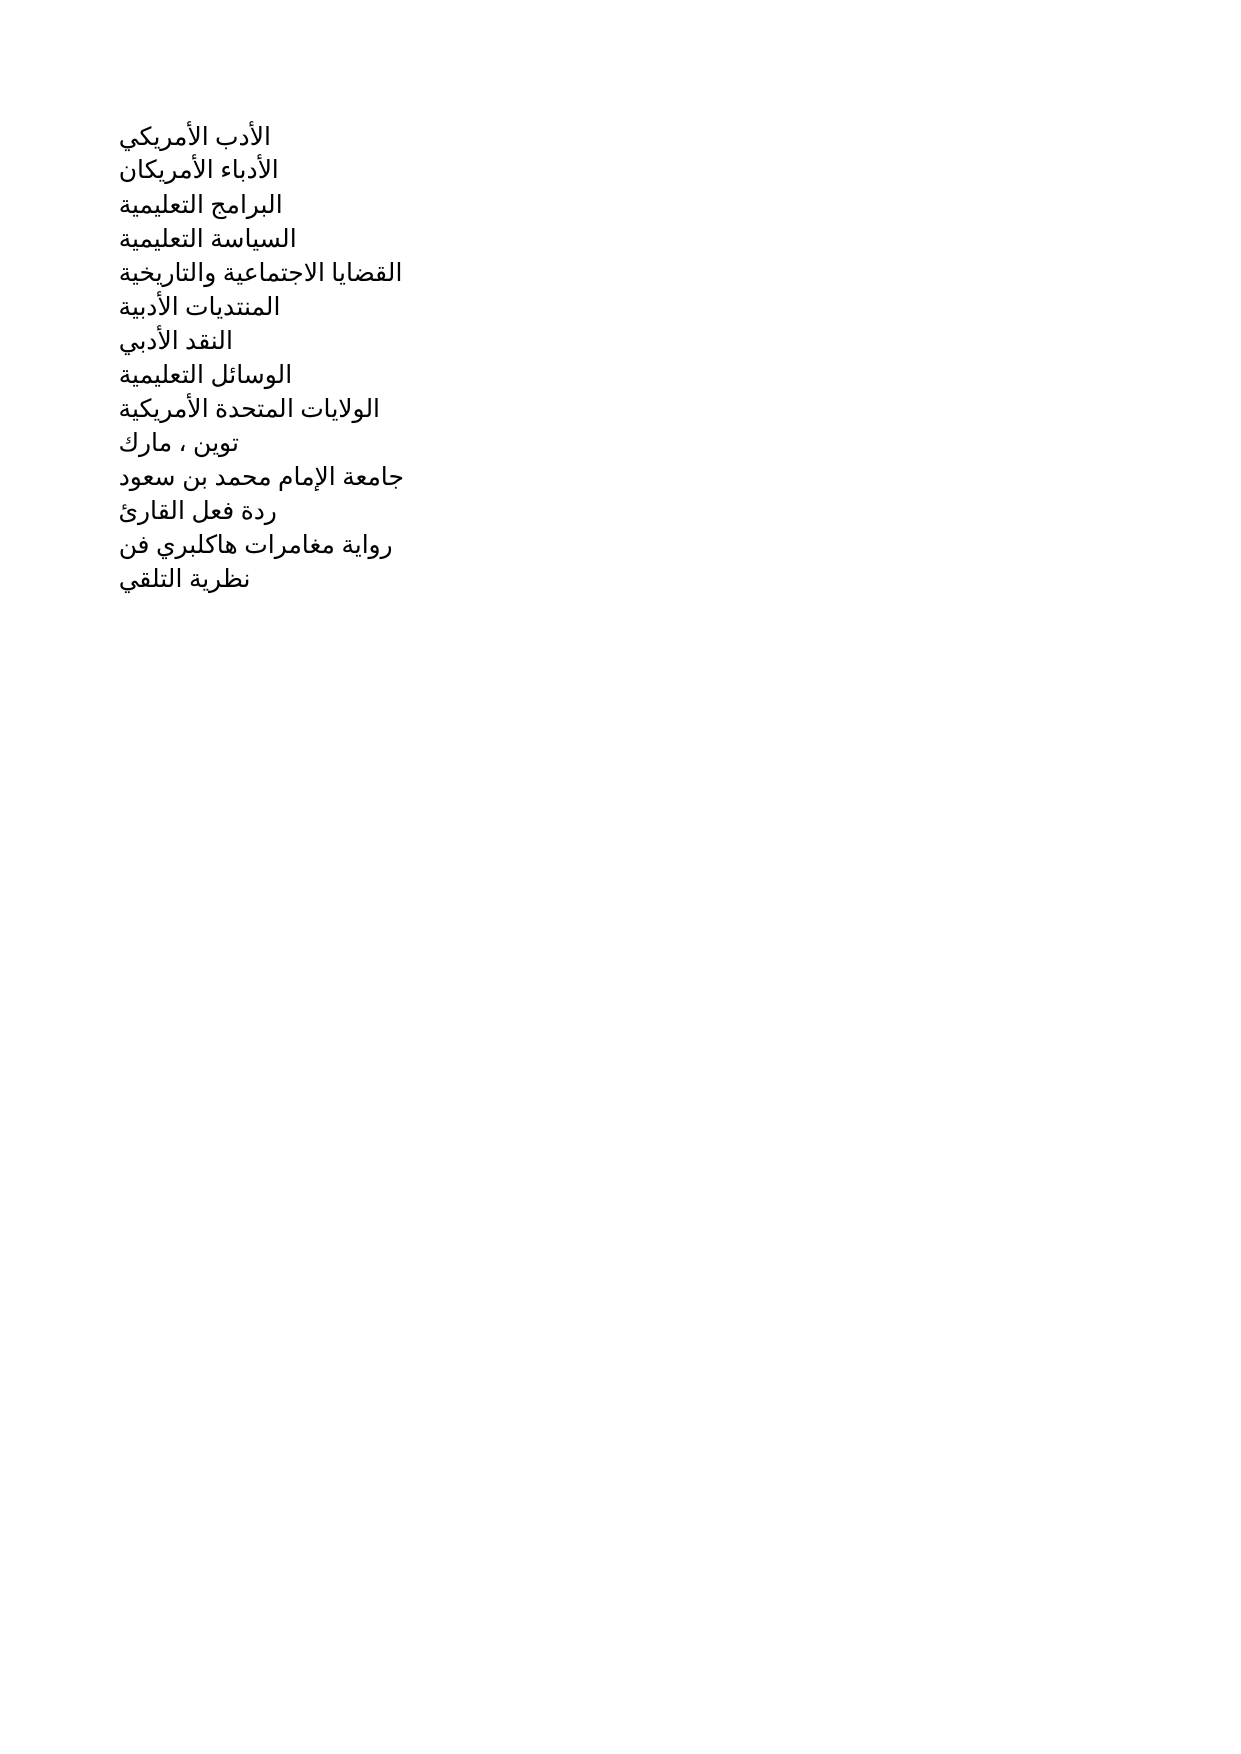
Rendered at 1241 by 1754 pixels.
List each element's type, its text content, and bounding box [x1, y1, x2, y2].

text القضايا الاجتماعية والتاريخية [118, 254, 1122, 288]
text البرامج التعليمية [118, 186, 1122, 220]
text الوسائل التعليمية [118, 357, 1122, 391]
text النقد الأدبي [118, 322, 1122, 357]
text الولايات المتحدة الأمريكية [118, 391, 1122, 425]
text ردة فعل القارئ [118, 493, 1122, 527]
text نظرية التلقي [118, 561, 1122, 595]
text الأدباء الأمريكان [118, 152, 1122, 186]
text المنتديات الأدبية [118, 288, 1122, 322]
text جامعة الإمام محمد بن سعود [118, 459, 1122, 493]
text توين ، مارك [118, 425, 1122, 459]
text السياسة التعليمية [118, 220, 1122, 254]
text الأدب الأمريكي [118, 118, 1122, 152]
text رواية مغامرات هاكلبري فن [118, 527, 1122, 561]
